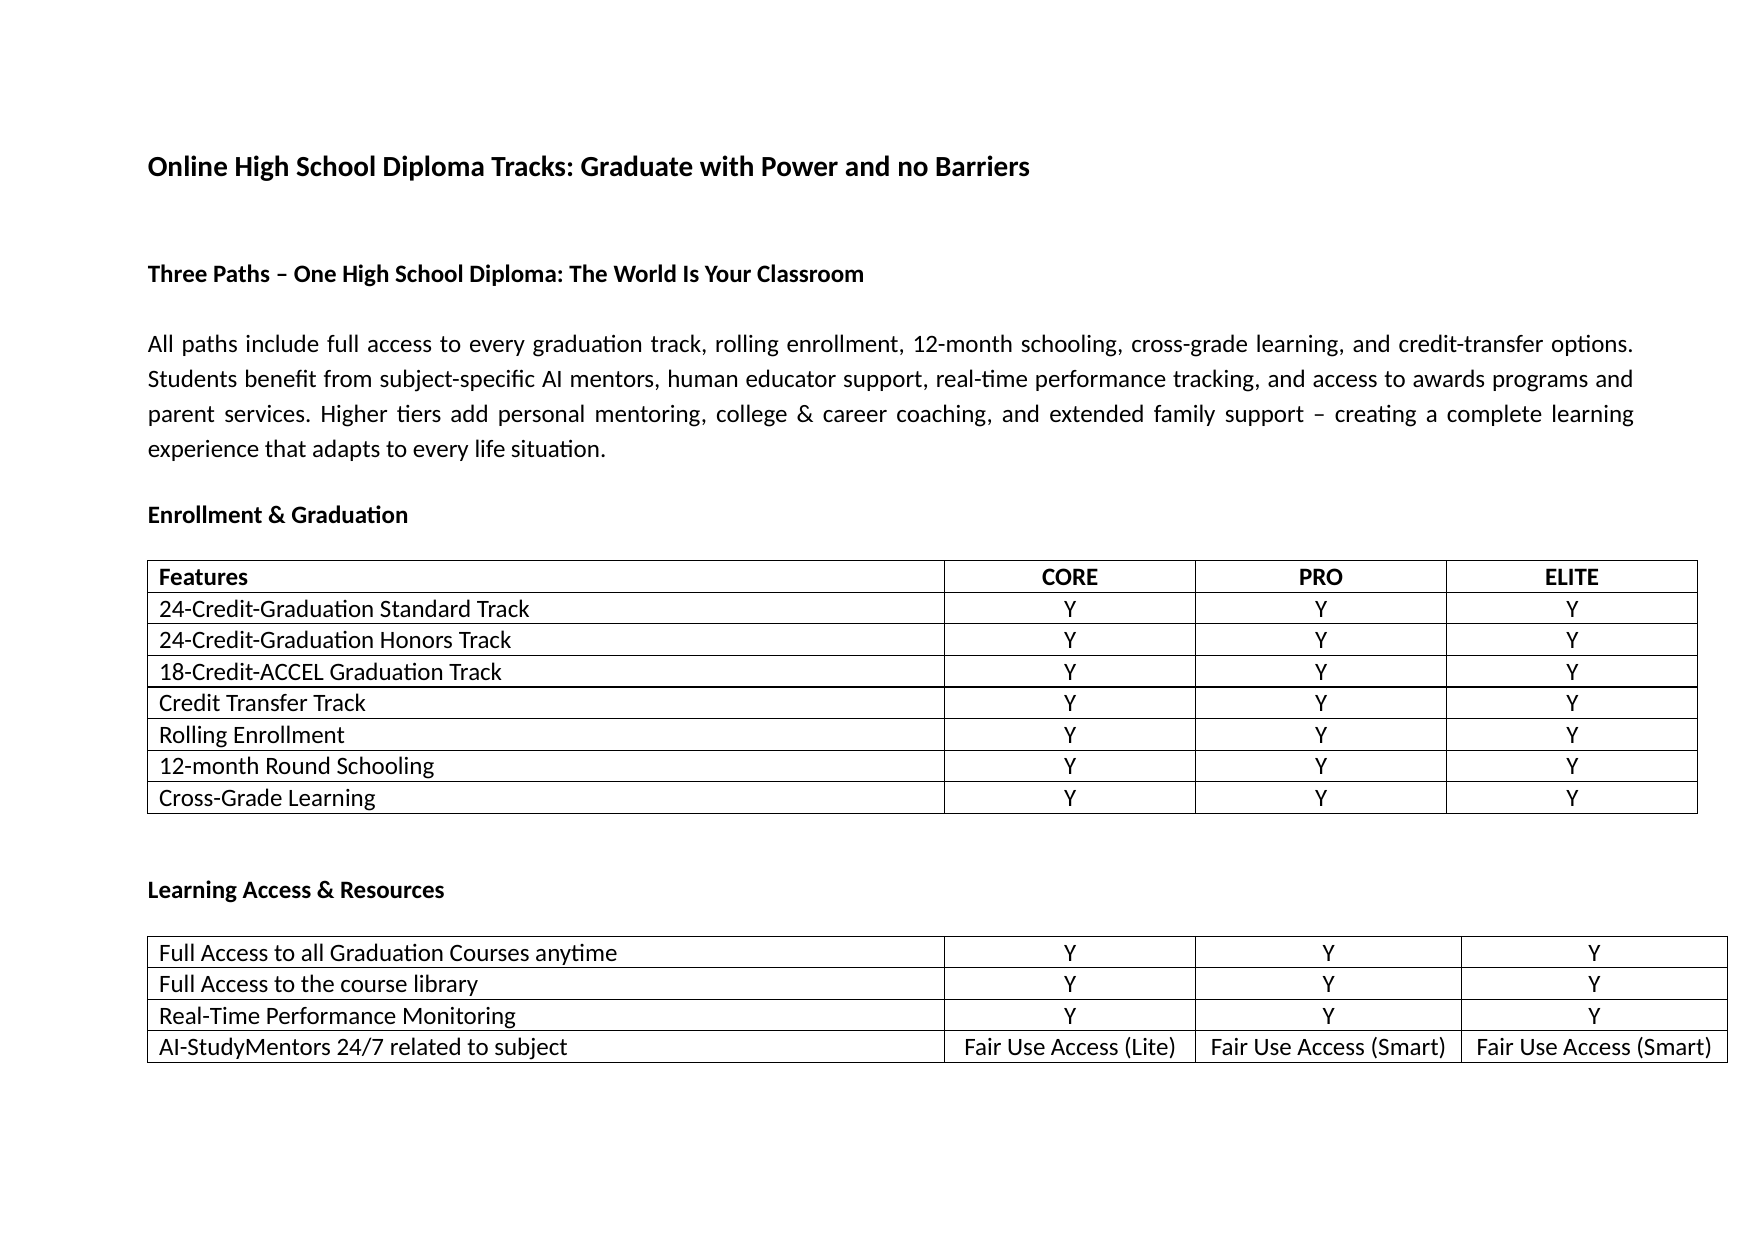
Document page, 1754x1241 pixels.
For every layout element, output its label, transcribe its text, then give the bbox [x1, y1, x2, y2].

table_cell Y [945, 593, 1195, 623]
table_header Y [945, 937, 1195, 967]
table_cell 24-Credit-Graduation Standard Track [148, 593, 944, 623]
text Learning Access & Resources [148, 875, 1636, 905]
table_cell Y [1447, 688, 1697, 718]
table_cell Y [1447, 719, 1697, 749]
table_cell Y [1462, 968, 1727, 999]
table_header Full Access to all Graduation Courses anytime [148, 937, 944, 967]
table_cell Y [1447, 593, 1697, 623]
table_cell Fair Use Access (Smart) [1196, 1031, 1461, 1062]
table_header Features [148, 561, 944, 592]
table_cell Real-Time Performance Monitoring [148, 1000, 944, 1030]
table_cell Y [1196, 656, 1446, 686]
table_cell Fair Use Access (Lite) [945, 1031, 1195, 1062]
table_cell Y [945, 968, 1195, 999]
table_cell Fair Use Access (Smart) [1462, 1031, 1727, 1062]
table_cell Y [1196, 624, 1446, 655]
table_cell Y [1462, 1000, 1727, 1030]
text Three Paths – One High School Diploma: The World Is Your Classroom [148, 258, 1636, 289]
table_cell Rolling Enrollment [148, 719, 944, 749]
table_cell 24-Credit-Graduation Honors Track [148, 624, 944, 655]
table_cell 12-month Round Schooling [148, 751, 944, 781]
table_cell Y [945, 751, 1195, 781]
table_cell Y [945, 688, 1195, 718]
text Online High School Diploma Tracks: Graduate with Power and no Barriers [148, 148, 1636, 183]
table_cell Cross-Grade Learning [148, 782, 944, 813]
text All paths include full access to every graduation track, rolling enrollment, 12-month schooling, cross-grade learning, and credit-transfer options. Students benefit from subject-specific AI mentors, human educator support, real-time performance tracking, and access to awards programs and parent services. Higher tiers add personal mentoring, college & career coaching, and extended family support – creating a complete learning experience that adapts to every life situation. [148, 328, 1636, 464]
table_header Y [1462, 937, 1727, 967]
table_cell Full Access to the course library [148, 968, 944, 999]
table_cell Y [1196, 593, 1446, 623]
table_cell Y [945, 782, 1195, 813]
table_cell Y [1196, 719, 1446, 749]
table_cell Y [1447, 782, 1697, 813]
table_cell AI-StudyMentors 24/7 related to subject [148, 1031, 944, 1062]
table_cell Y [945, 656, 1195, 686]
table_cell 18-Credit-ACCEL Graduation Track [148, 656, 944, 686]
table_cell Y [945, 719, 1195, 749]
table_header PRO [1196, 561, 1446, 592]
table_cell Y [1196, 751, 1446, 781]
table_cell Y [1196, 688, 1446, 718]
table_cell Y [1196, 782, 1446, 813]
table_header CORE [945, 561, 1195, 592]
table_cell Y [945, 1000, 1195, 1030]
table_cell Y [1447, 656, 1697, 686]
table_cell Y [945, 624, 1195, 655]
table_cell Y [1447, 751, 1697, 781]
table_cell Y [1447, 624, 1697, 655]
table_cell Credit Transfer Track [148, 688, 944, 718]
table_header Y [1196, 937, 1461, 967]
table_header ELITE [1447, 561, 1697, 592]
text Enrollment & Graduation [148, 499, 1636, 529]
table_cell Y [1196, 968, 1461, 999]
table_cell Y [1196, 1000, 1461, 1030]
